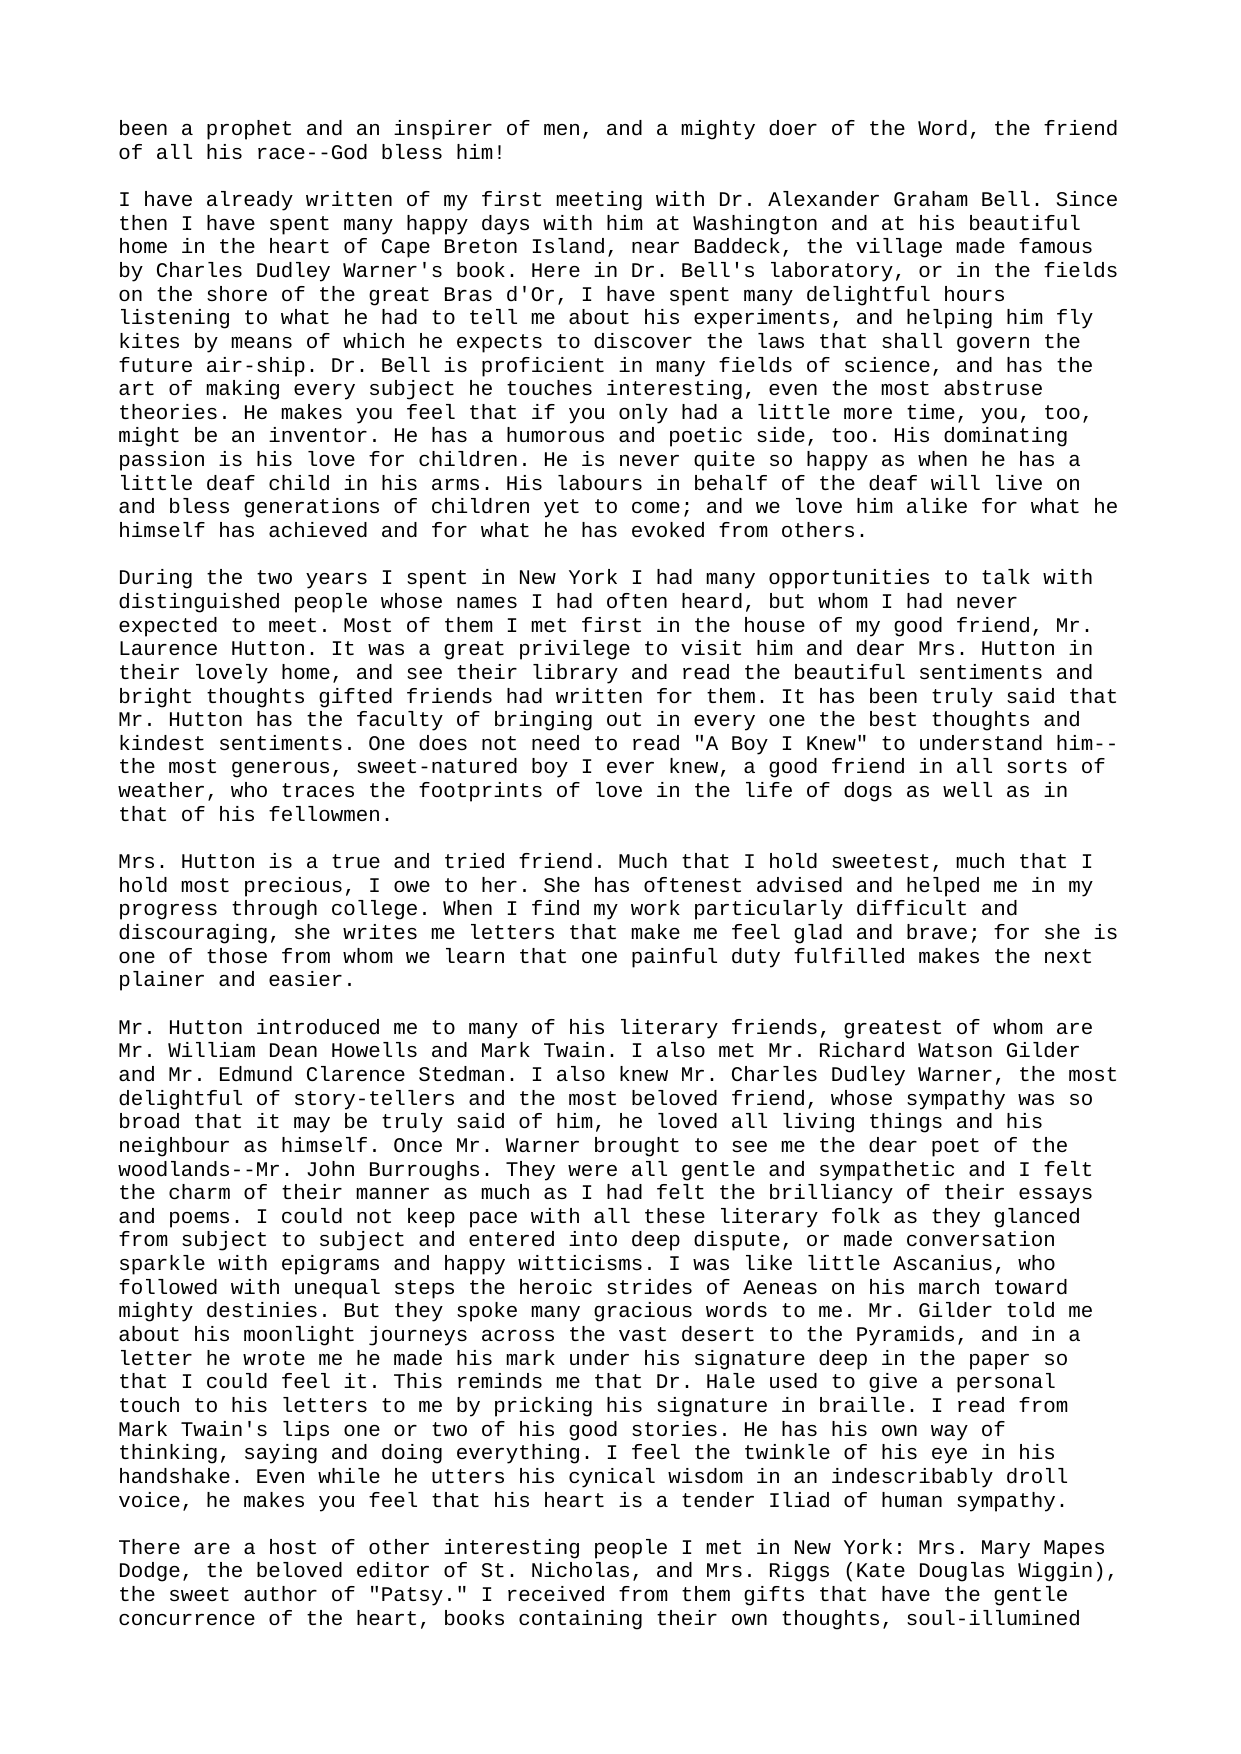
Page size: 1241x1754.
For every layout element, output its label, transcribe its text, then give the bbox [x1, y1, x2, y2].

text I have already written of my first meeting with Dr. Alexander Graham Bell. Since then I have spent many happy days with him at Washington and at his beautiful home in the heart of Cape Breton Island, near Baddeck, the village made famous by Charles Dudley Warner's book. Here in Dr. Bell's laboratory, or in the fields on the shore of the great Bras d'Or, I have spent many delightful hours listening to what he had to tell me about his experiments, and helping him fly kites by means of which he expects to discover the laws that shall govern the future air-ship. Dr. Bell is proficient in many fields of science, and has the art of making every subject he touches interesting, even the most abstruse theories. He makes you feel that if you only had a little more time, you, too, might be an inventor. He has a humorous and poetic side, too. His dominating passion is his love for children. He is never quite so happy as when he has a little deaf child in his arms. His labours in behalf of the deaf will live on and bless generations of children yet to come; and we love him alike for what he himself has achieved and for what he has evoked from others. [118, 189, 1122, 544]
text There are a host of other interesting people I met in New York: Mrs. Mary Mapes Dodge, the beloved editor of St. Nicholas, and Mrs. Riggs (Kate Douglas Wiggin), the sweet author of "Patsy." I received from them gifts that have the gentle concurrence of the heart, books containing their own thoughts, soul-illumined [118, 1537, 1122, 1631]
text been a prophet and an inspirer of men, and a mighty doer of the Word, the friend of all his race--God bless him! [118, 118, 1122, 165]
text Mr. Hutton introduced me to many of his literary friends, greatest of whom are Mr. William Dean Howells and Mark Twain. I also met Mr. Richard Watson Gilder and Mr. Edmund Clarence Stedman. I also knew Mr. Charles Dudley Warner, the most delightful of story-tellers and the most beloved friend, whose sympathy was so broad that it may be truly said of him, he loved all living things and his neighbour as himself. Once Mr. Warner brought to see me the dear poet of the woodlands--Mr. John Burroughs. They were all gentle and sympathetic and I felt the charm of their manner as much as I had felt the brilliancy of their essays and poems. I could not keep pace with all these literary folk as they glanced from subject to subject and entered into deep dispute, or made conversation sparkle with epigrams and happy witticisms. I was like little Ascanius, who followed with unequal steps the heroic strides of Aeneas on his march toward mighty destinies. But they spoke many gracious words to me. Mr. Gilder told me about his moonlight journeys across the vast desert to the Pyramids, and in a letter he wrote me he made his mark under his signature deep in the paper so that I could feel it. This reminds me that Dr. Hale used to give a personal touch to his letters to me by pricking his signature in braille. I read from Mark Twain's lips one or two of his good stories. He has his own way of thinking, saying and doing everything. I feel the twinkle of his eye in his handshake. Even while he utters his cynical wisdom in an indescribably droll voice, he makes you feel that his heart is a tender Iliad of human sympathy. [118, 1017, 1122, 1513]
text Mrs. Hutton is a true and tried friend. Much that I hold sweetest, much that I hold most precious, I owe to her. She has oftenest advised and helped me in my progress through college. When I find my work particularly difficult and discouraging, she writes me letters that make me feel glad and brave; for she is one of those from whom we learn that one painful duty fulfilled makes the next plainer and easier. [118, 851, 1122, 993]
text During the two years I spent in New York I had many opportunities to talk with distinguished people whose names I had often heard, but whom I had never expected to meet. Most of them I met first in the house of my good friend, Mr. Laurence Hutton. It was a great privilege to visit him and dear Mrs. Hutton in their lovely home, and see their library and read the beautiful sentiments and bright thoughts gifted friends had written for them. It has been truly said that Mr. Hutton has the faculty of bringing out in every one the best thoughts and kindest sentiments. One does not need to read "A Boy I Knew" to understand him--the most generous, sweet-natured boy I ever knew, a good friend in all sorts of weather, who traces the footprints of love in the life of dogs as well as in that of his fellowmen. [118, 567, 1122, 827]
